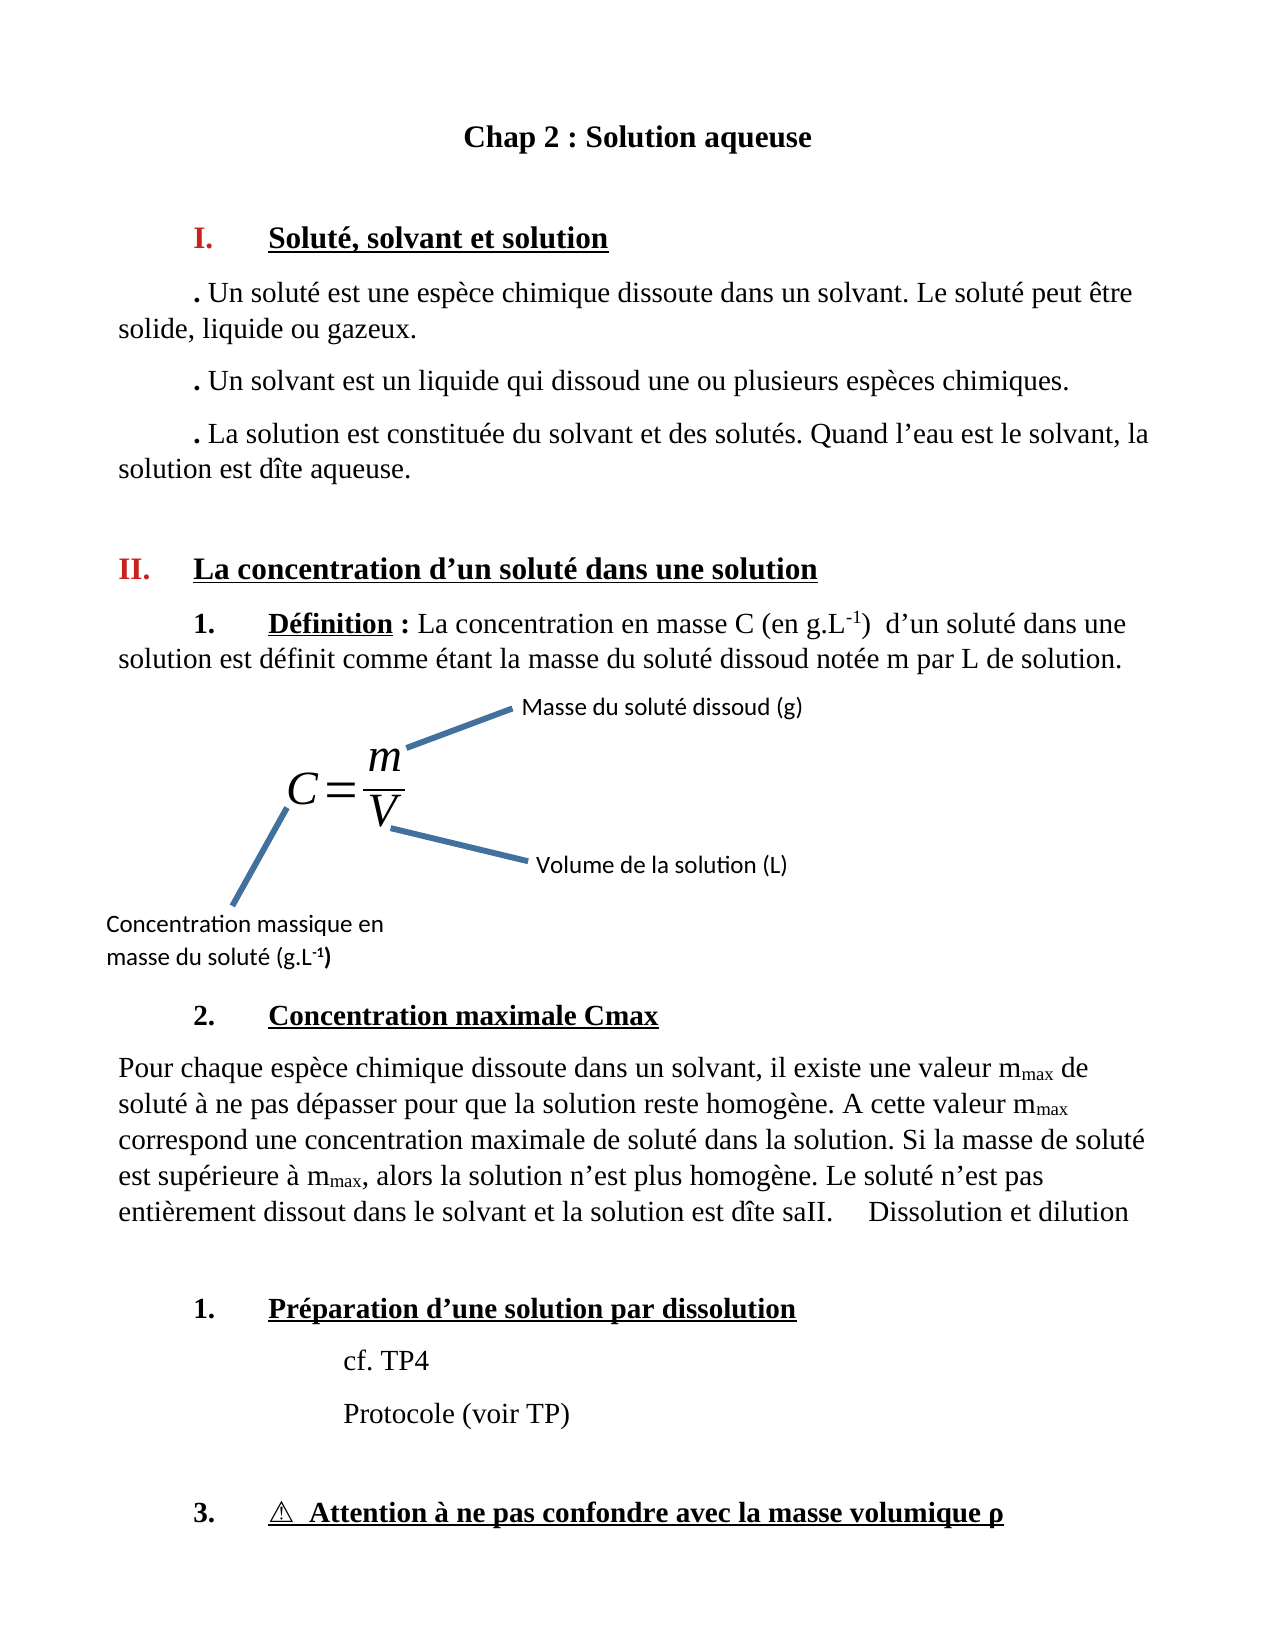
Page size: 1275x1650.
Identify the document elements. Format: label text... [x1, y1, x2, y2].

text Protocole (voir TP) [118, 1396, 1157, 1429]
text Pour chaque espèce chimique dissoute dans un solvant, il existe une valeur mmax de soluté à ne pas dépasser pour que la solution reste homogène. A cette valeur mmax correspond une concentration maximale de soluté dans la solution. Si la masse de soluté est supérieure à mmax, alors la solution n’est plus homogène. Le soluté n’est pas entièrement dissout dans le solvant et la solution est dîte saII. Dissolution et dilution [118, 1050, 1157, 1227]
text cf. TP4 [118, 1343, 1157, 1377]
text 1. Définition : La concentration en masse C (en g.L-1) d’un soluté dans une solution est définit comme étant la masse du soluté dissoud notée m par L de solution. [118, 606, 1157, 675]
text Chap 2 : Solution aqueuse [118, 118, 1157, 154]
text . La solution est constituée du solvant et des solutés. Quand l’eau est le solvant, la solution est dîte aqueuse. [118, 416, 1157, 485]
text . Un solvant est un liquide qui dissoud une ou plusieurs espèces chimiques. [118, 363, 1157, 397]
text 2. Concentration maximale Cmax [118, 998, 1157, 1031]
text . Un soluté est une espèce chimique dissoute dans un solvant. Le soluté peut être solide, liquide ou gazeux. [118, 275, 1157, 344]
text I. Soluté, solvant et solution [118, 220, 1157, 256]
text 3. ⚠ Attention à ne pas confondre avec la masse volumique ρ [118, 1495, 1157, 1528]
text 1. Préparation d’une solution par dissolution [118, 1291, 1157, 1324]
text II. La concentration d’un soluté dans une solution [118, 551, 1157, 587]
